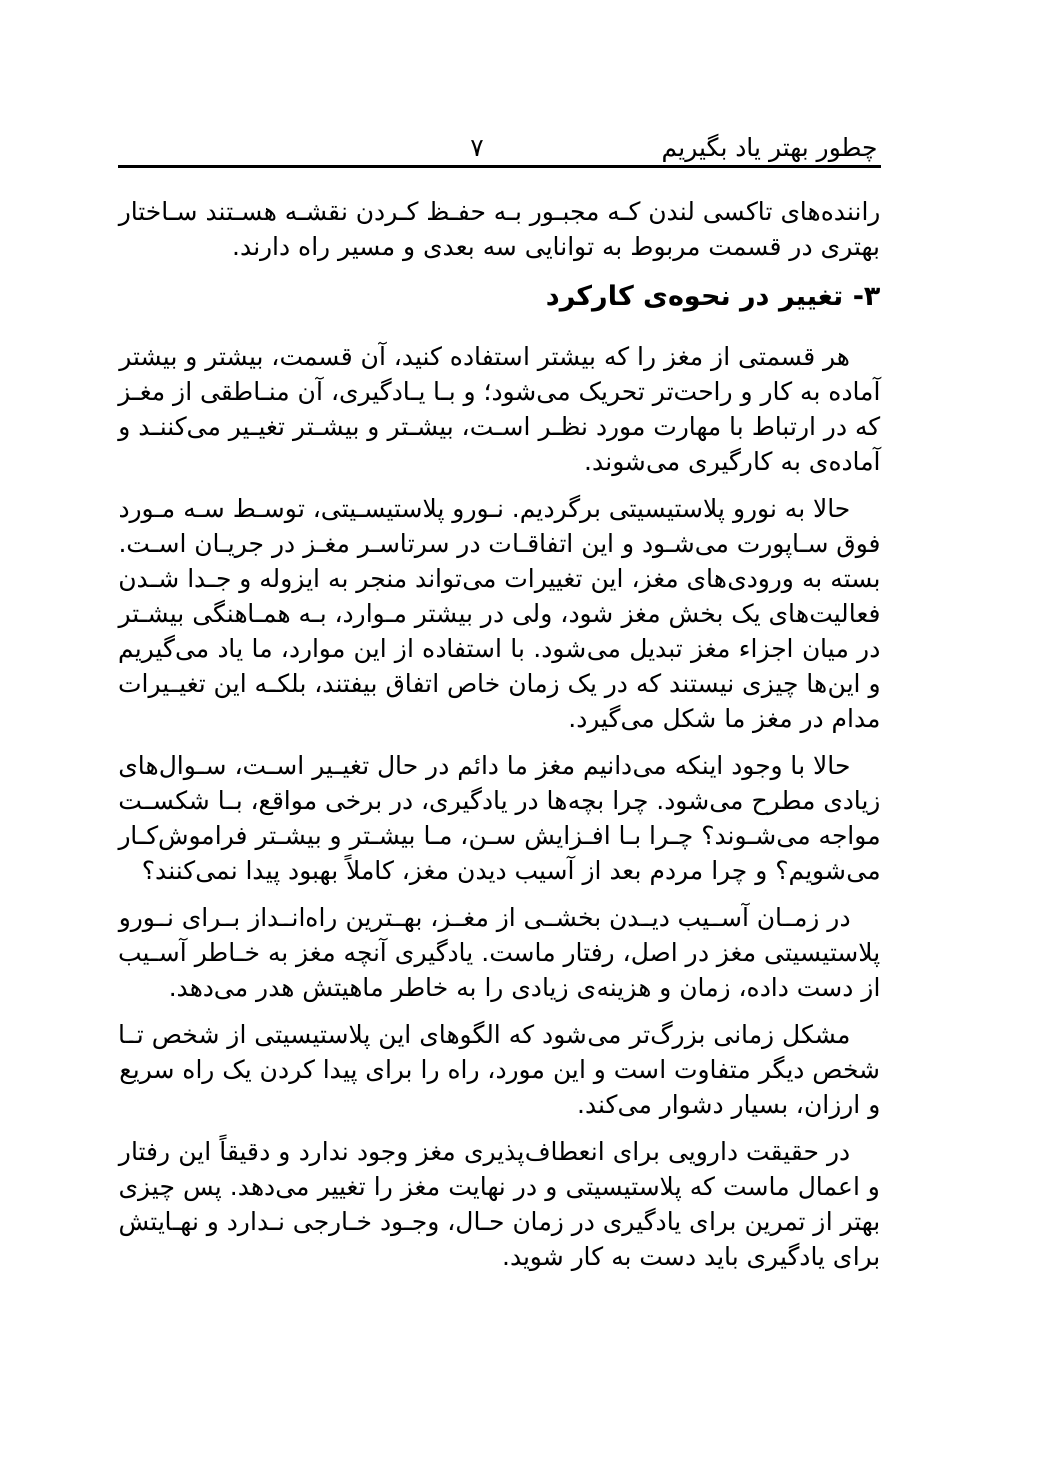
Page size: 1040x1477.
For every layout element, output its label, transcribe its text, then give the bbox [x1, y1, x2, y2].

subtitle ۳- تغییر در نحوه‌ی کارکرد [118, 280, 881, 311]
text در زمان آسیب دیدن بخشی از مغز، بهترین ‌راه‌انداز برای نورو پلاستیسیتی مغز در اصل، رفتار ماست. یادگیری آنچه مغز به خاطر آسیب از دست داده، زمان و هزینه‌ی زیادی را به خاطر ماهیتش هدر می‌دهد. [118, 903, 881, 1002]
text حالا به نورو پلاستیسیتی برگردیم. نورو پلاستیسیتی، توسط سه مورد فوق ساپورت می‌شود و این اتفاقات در سرتاسر مغز در جریان است. بسته به ورودی‌های مغز، این تغییرات می‌تواند منجر به ایزوله و جدا شدن فعالیت‌های یک بخش مغز شود، ولی در بیشتر موارد، به هماهنگی بیشتر در میان اجزاء مغز تبدیل می‌شود. با استفاده از این موارد، ما یاد می‌گیریم و این‌ها چیزی نیستند که در یک زمان خاص اتفاق بیفتند، بلکه این تغییرات مدام در مغز ما شکل می‌گیرد. [118, 494, 881, 733]
text هر قسمتی از مغز را که بیشتر استفاده کنید، آن قسمت، بیشتر و بیشتر آماده به کار و راحت‌تر تحریک می‌شود؛ و با یادگیری، آن مناطقی از مغز که در ارتباط با مهارت مورد نظر است، بیشتر و بیشتر تغییر می‌کنند و آماده‌ی به کارگیری می‌شوند. [118, 342, 881, 476]
text به همین خاطر است که یادگیریِ یک مهارت، معمولاً زمان زیادی می‌خواهد، چرا که حافظه‌ی بلندمدت ما در ارتباط با ساختار مغز و ارتباطات فیزیکی آن است، و ایجاد این ارتباطات زمان‌بر است. افراد نابینا که با دستشان خط بریل را می‌خوانند، ساختار مغزی بزرگتری در قسمتی که مسئول دریافت سیگنال‌های حسی از انگشتان است دارند و همینطور راننده‌های تاکسی لندن که مجبور به حفظ کردن نقشه هستند ساختار بهتری در قسمت مربوط به توانایی سه بعدی و مسیر راه دارند. [118, 197, 881, 262]
text در حقیقت دارویی برای انعطاف‌پذیری مغز وجود ندارد و دقیقاً این رفتار و اعمال ماست که پلاستیسیتی و در نهایت مغز را تغییر می‌دهد. پس چیزی بهتر از تمرین برای یادگیری در زمان حال، وجود خارجی ندارد و نهایتش برای یادگیری باید دست به کار شوید. [118, 1137, 881, 1271]
text حالا با وجود اینکه می‌دانیم مغز ما دائم در حال تغییر است، سوال‌های زیادی مطرح می‌شود. چرا بچه‌ها در یادگیری، در برخی مواقع، با شکست مواجه می‌شوند؟ چرا با افزایش سن، ما بیشتر و بیشتر فراموش‌کار می‌شویم؟ و چرا مردم بعد از آسیب دیدن مغز، کاملاً بهبود پیدا نمی‌کنند؟ [118, 751, 881, 885]
text مشکل زمانی بزرگ‌تر می‌شود که الگوهای این پلاستیسیتی از شخص تا شخص دیگر متفاوت است و این مورد، راه را برای پیدا کردن یک راه سریع و ارزان، بسیار دشوار می‌کند. [118, 1020, 881, 1119]
